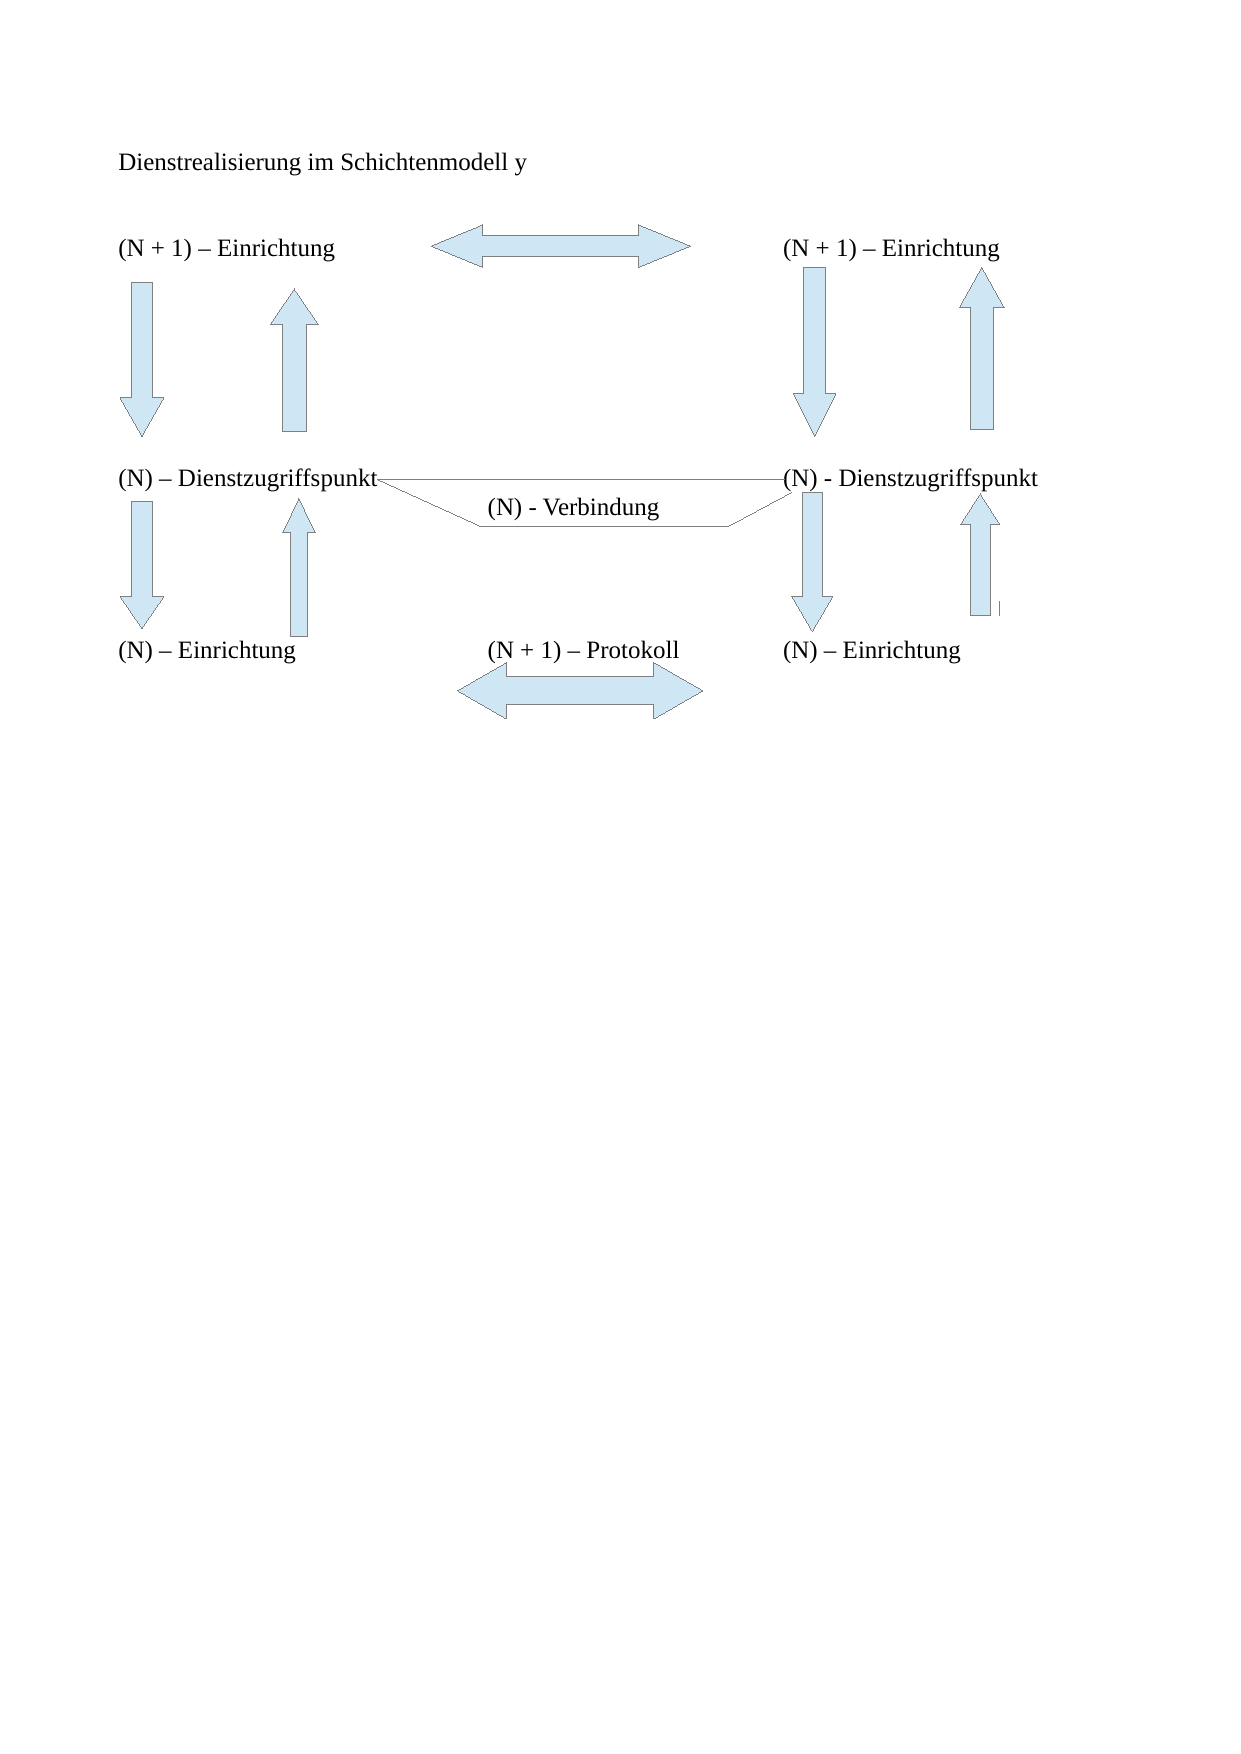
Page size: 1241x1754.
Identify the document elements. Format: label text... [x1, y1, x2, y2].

text (N) – Dienstzugriffspunkt (N) - Dienstzugriffspunkt [118, 463, 1122, 492]
text (N) – Einrichtung (N + 1) – Protokoll (N) – Einrichtung [118, 636, 1122, 664]
text (N + 1) – Einrichtung [654, 233, 1122, 262]
text (N + 1) – Einrichtung [118, 233, 467, 262]
text Dienstrealisierung im Schichtenmodell y [118, 147, 1122, 176]
text [823, 492, 1122, 521]
text (N) - Verbindung [118, 492, 802, 521]
